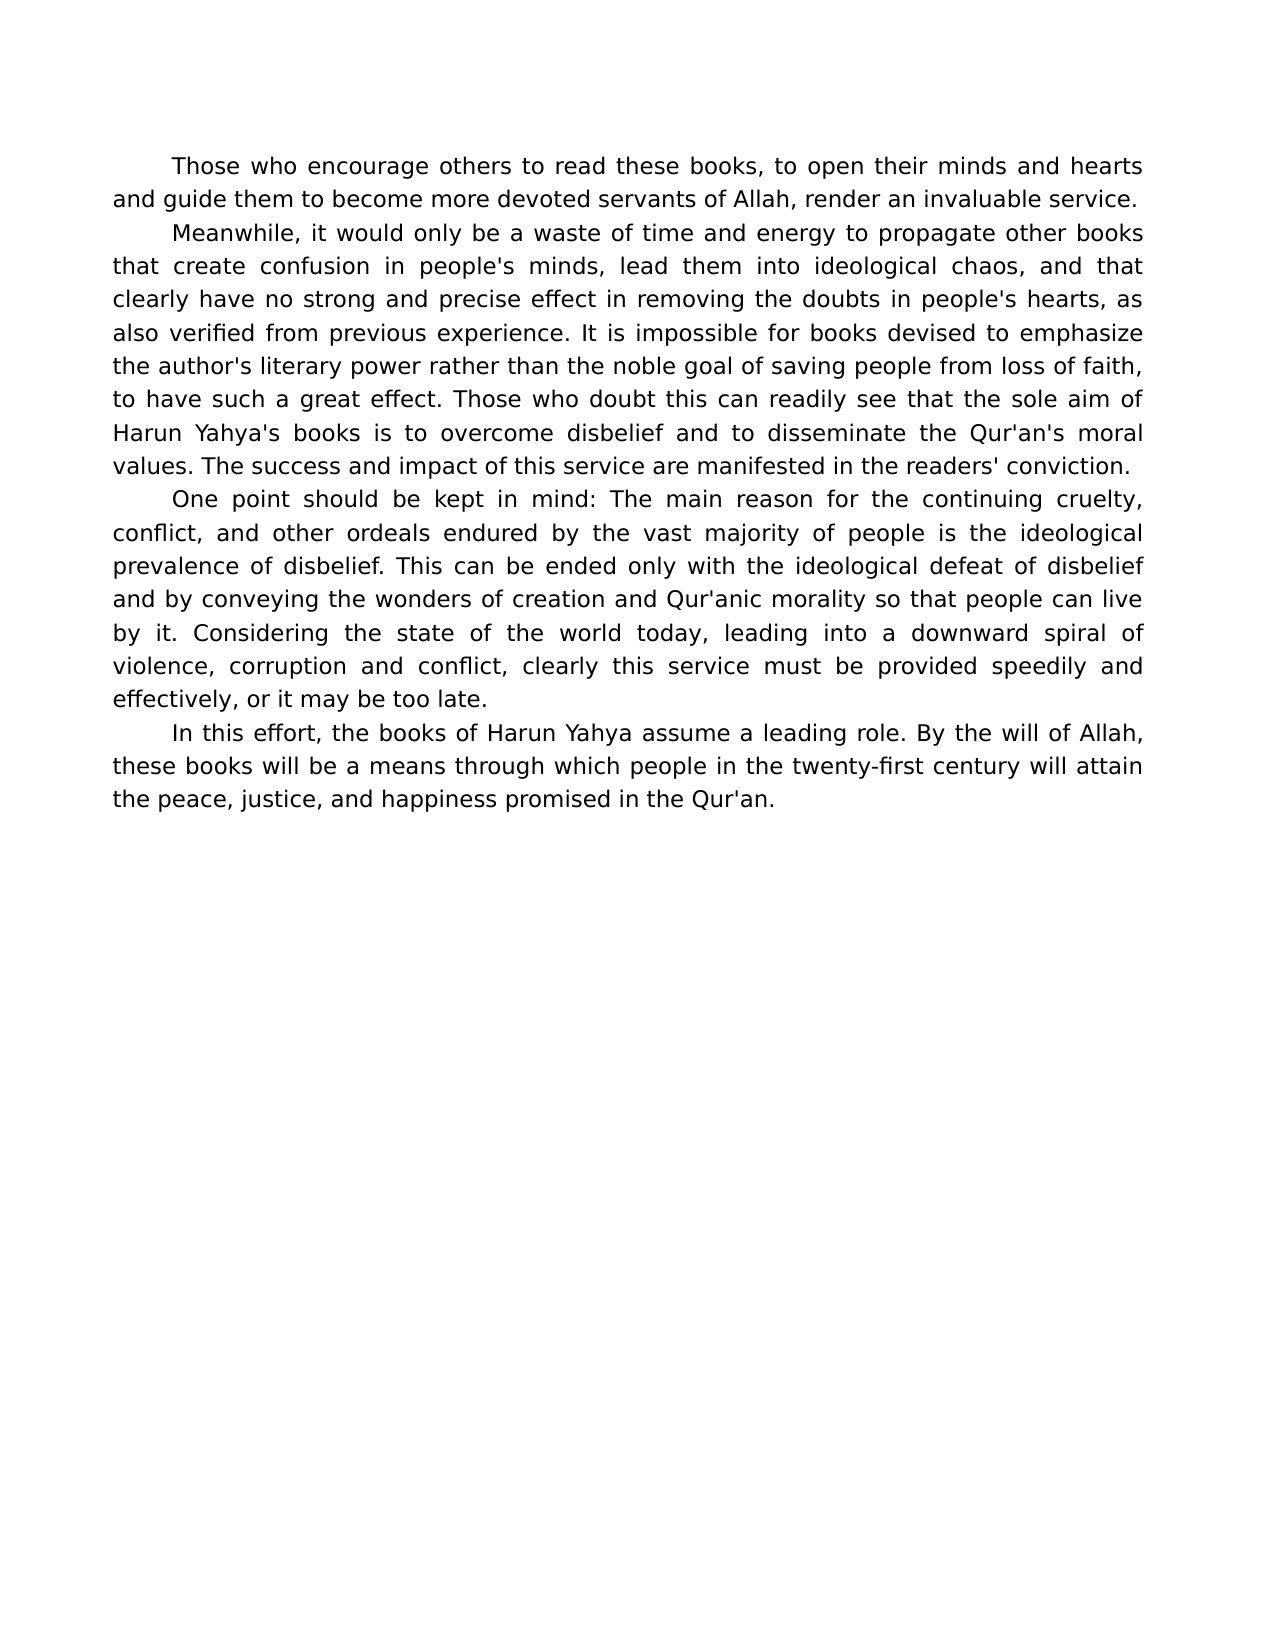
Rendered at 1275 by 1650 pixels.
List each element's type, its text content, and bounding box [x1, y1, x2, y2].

text Meanwhile, it would only be a waste of time and energy to propagate other books that create confusion in people's minds, lead them into ideological chaos, and that clearly have no strong and precise effect in removing the doubts in people's hearts, as also verified from previous experience. It is impossible for books devised to emphasize the author's literary power rather than the noble goal of saving people from loss of faith, to have such a great effect. Those who doubt this can readily see that the sole aim of Harun Yahya's books is to overcome disbelief and to disseminate the Qur'an's moral values. The success and impact of this service are manifested in the readers' conviction. [112, 214, 1145, 481]
text Those who encourage others to read these books, to open their minds and hearts and guide them to become more devoted servants of Allah, render an invaluable service. [112, 148, 1145, 214]
text In this effort, the books of Harun Yahya assume a leading role. By the will of Allah, these books will be a means through which people in the twenty-first century will attain the peace, justice, and happiness promised in the Qur'an. [112, 714, 1145, 814]
text One point should be kept in mind: The main reason for the continuing cruelty, conflict, and other ordeals endured by the vast majority of people is the ideological prevalence of disbelief. This can be ended only with the ideological defeat of disbelief and by conveying the wonders of creation and Qur'anic morality so that people can live by it. Considering the state of the world today, leading into a downward spiral of violence, corruption and conflict, clearly this service must be provided speedily and effectively, or it may be too late. [112, 481, 1145, 714]
